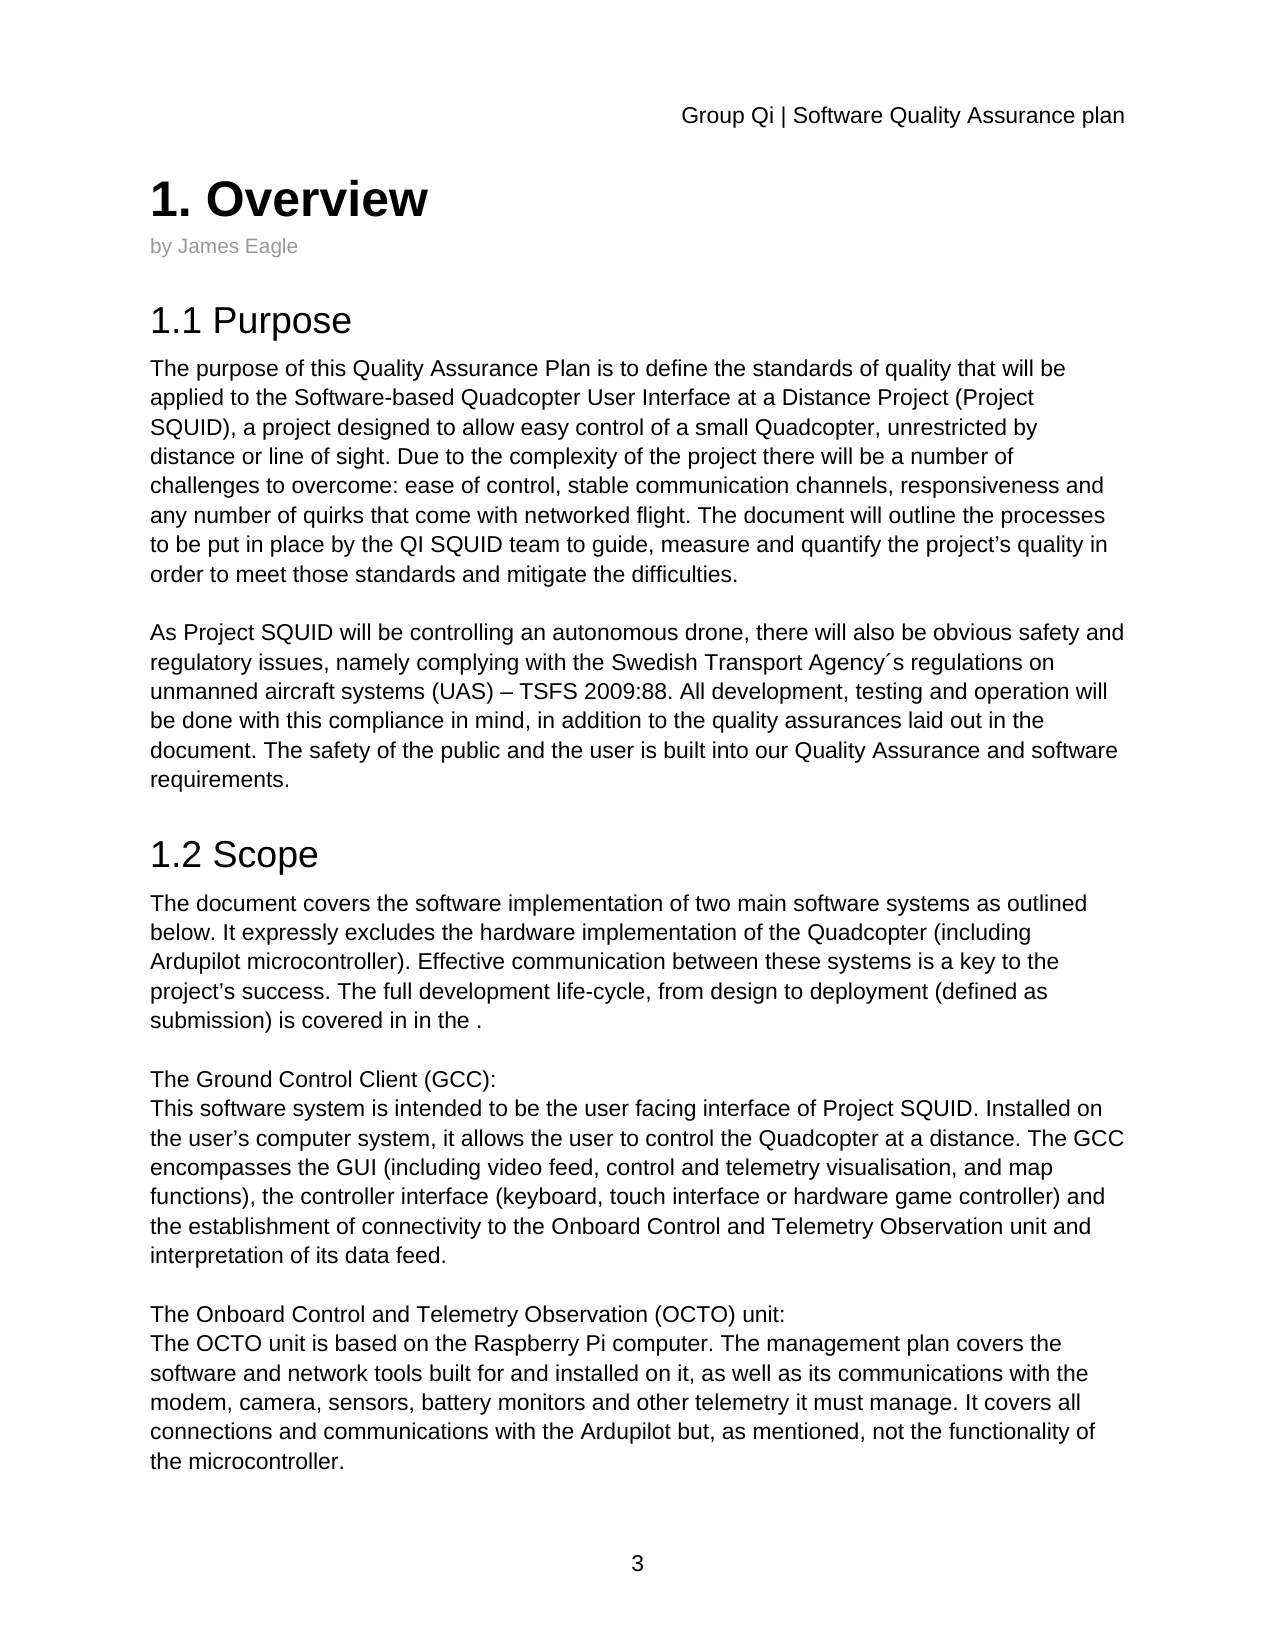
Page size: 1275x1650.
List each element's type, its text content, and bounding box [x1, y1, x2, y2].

text The Ground Control Client (GCC): [150, 1066, 1125, 1092]
text The Onboard Control and Telemetry Observation (OCTO) unit: [150, 1301, 1125, 1327]
text This software system is intended to be the user facing interface of Project SQUID. Installed on the user’s computer system, it allows the user to control the Quadcopter at a distance. The GCC encompasses the GUI (including video feed, control and telemetry visualisation, and map functions), the controller interface (keyboard, touch interface or hardware game controller) and the establishment of connectivity to the Onboard Control and Telemetry Observation unit and interpretation of its data feed. [150, 1096, 1125, 1268]
text The document covers the software implementation of two main software systems as outlined below. It expressly excludes the hardware implementation of the Quadcopter (including Ardupilot microcontroller). Effective communication between these systems is a key to the project’s success. The full development life-cycle, from design to deployment (defined as submission) is covered in in the . [150, 890, 1125, 1033]
text The purpose of this Quality Assurance Plan is to define the standards of quality that will be applied to the Software-based Quadcopter User Interface at a Distance Project (Project SQUID), a project designed to allow easy control of a small Quadcopter, unrestricted by distance or line of sight. Due to the complexity of the project there will be a number of challenges to overcome: ease of control, stable communication channels, responsiveness and any number of quirks that come with networked flight. The document will outline the processes to be put in place by the QI SQUID team to guide, measure and quantify the project’s quality in order to meet those standards and mitigate the difficulties. [150, 356, 1125, 587]
text As Project SQUID will be controlling an autonomous drone, there will also be obvious safety and regulatory issues, namely complying with the Swedish Transport Agency´s regulations on unmanned aircraft systems (UAS) – TSFS 2009:88. All development, testing and operation will be done with this compliance in mind, in addition to the quality assurances laid out in the document. The safety of the public and the user is built into our Quality Assurance and software requirements. [150, 620, 1125, 792]
subtitle 1. Overview [150, 171, 1125, 227]
subtitle 1.2 Scope [150, 834, 1125, 876]
text The OCTO unit is based on the Raspberry Pi computer. The management plan covers the software and network tools built for and installed on it, as well as its communications with the modem, camera, sensors, battery monitors and other telemetry it must manage. It covers all connections and communications with the Ardupilot but, as mentioned, not the functionality of the microcontroller. [150, 1331, 1125, 1474]
text by James Eagle [150, 235, 1125, 258]
subtitle 1.1 Purpose [150, 299, 1125, 341]
